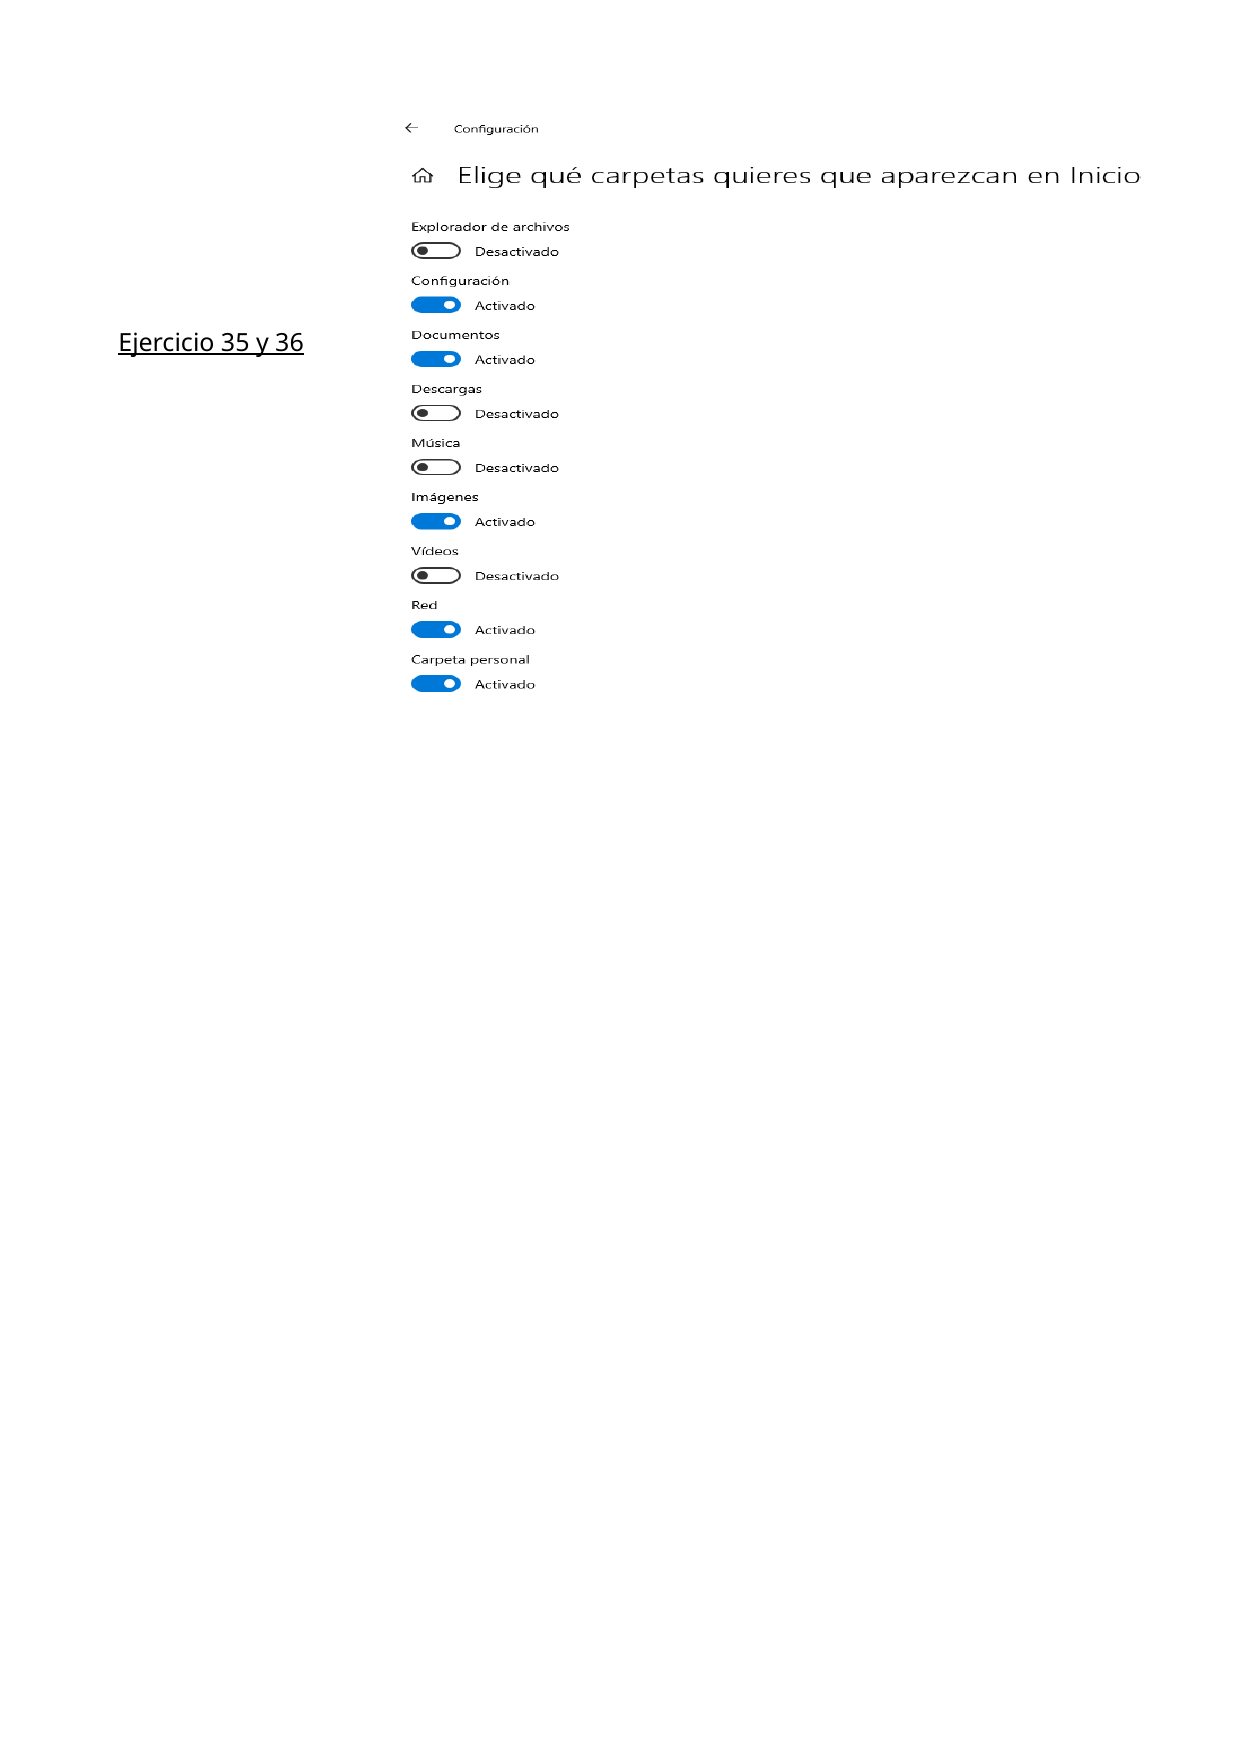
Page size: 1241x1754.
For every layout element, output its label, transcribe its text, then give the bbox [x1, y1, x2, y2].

picture [387, 118, 1149, 708]
text Ejercicio 35 y 36 [118, 324, 387, 358]
